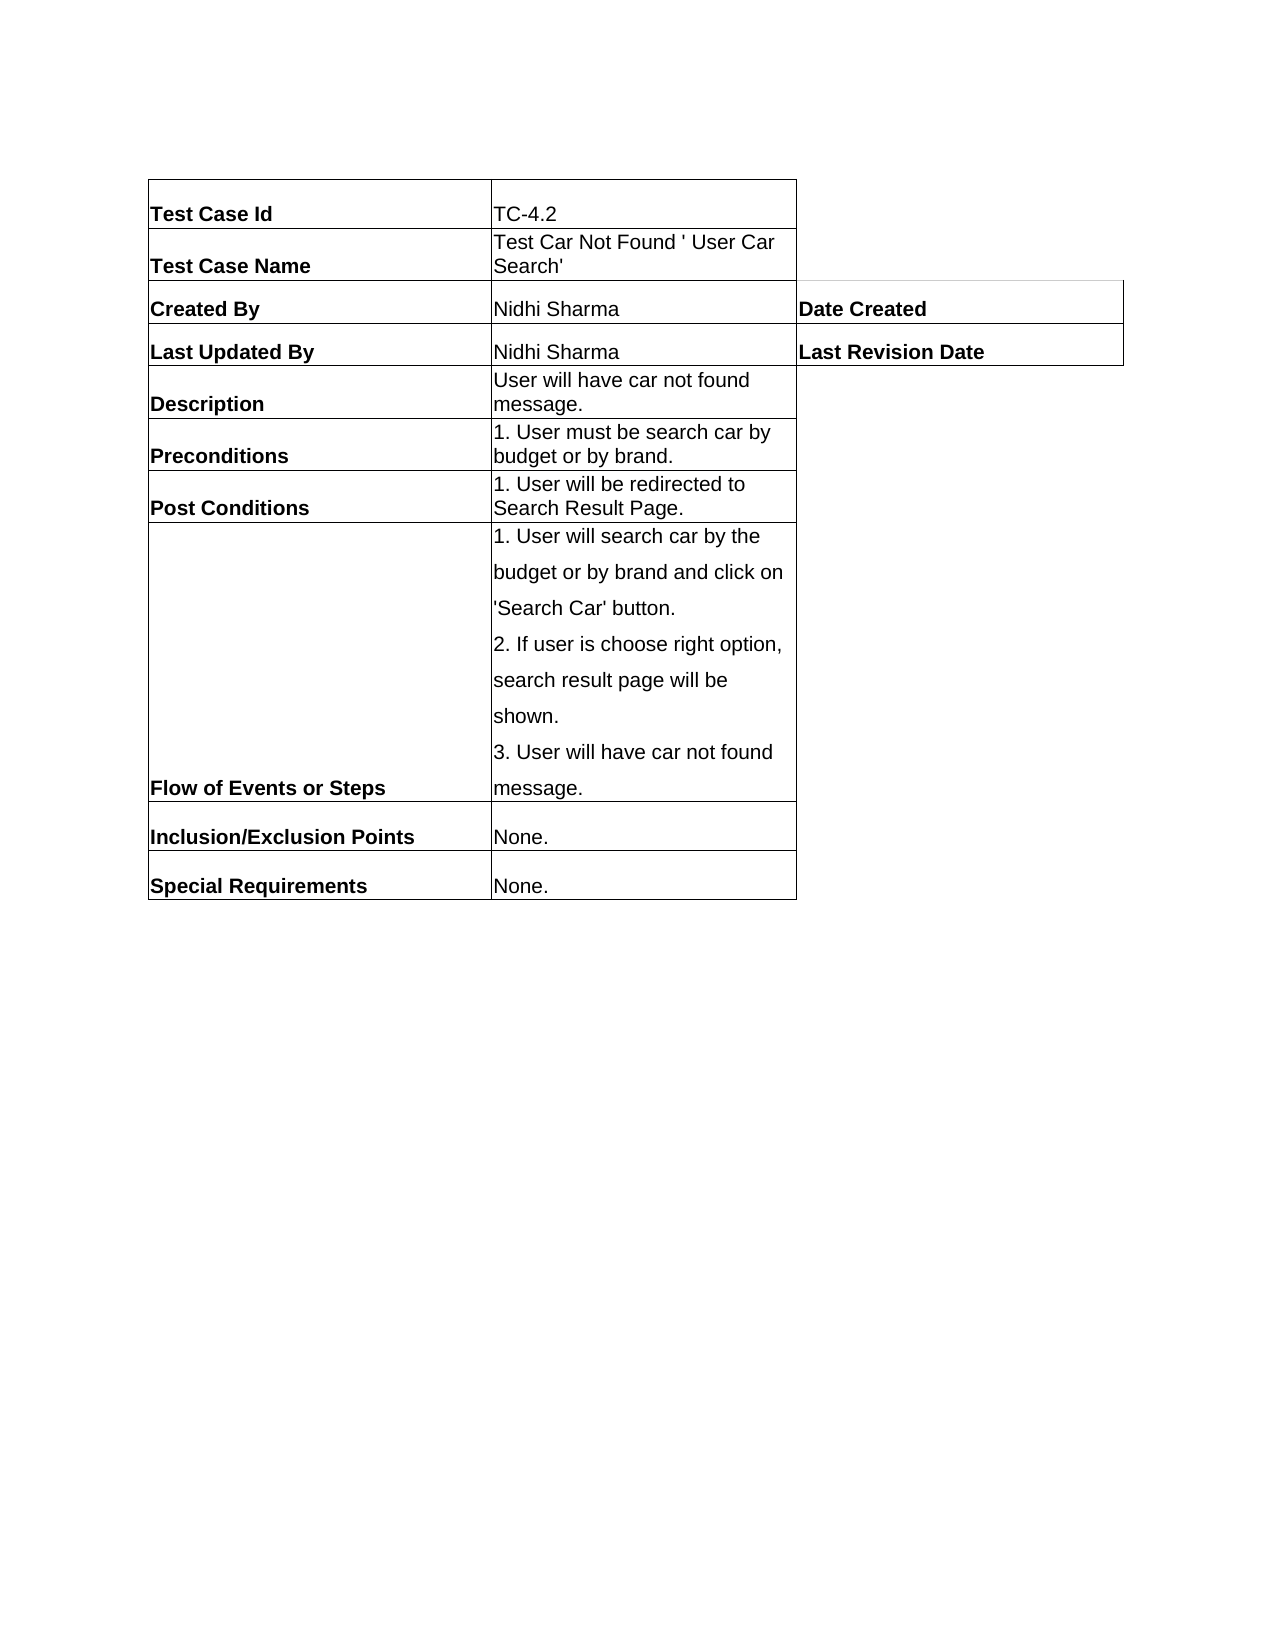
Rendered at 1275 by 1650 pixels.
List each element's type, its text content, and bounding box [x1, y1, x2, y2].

table_cell [797, 366, 1123, 417]
table_cell Created By [149, 281, 491, 322]
table_header TC-4.2 [492, 180, 796, 228]
table_cell Date Created [797, 281, 1123, 322]
table_cell Nidhi Sharma [492, 281, 796, 322]
table_cell [797, 228, 1123, 280]
table_cell 1. User will search car by the budget or by brand and click on 'Search Car' button. 2. If user is choose right option, search result page will be shown. 3. User will have car not found message. [492, 523, 796, 801]
table_cell Nidhi Sharma [492, 324, 796, 365]
table_cell [797, 801, 1123, 850]
table_cell Last Revision Date [797, 324, 1123, 365]
table_cell Inclusion/Exclusion Points [149, 802, 491, 850]
table_cell 1. User must be search car by budget or by brand. [492, 419, 796, 469]
table_cell [797, 522, 1123, 801]
table_cell Description [149, 366, 491, 417]
table_cell Test Case Name [149, 229, 491, 280]
table_cell [797, 418, 1123, 469]
table_cell [797, 850, 1123, 899]
table_cell 1. User will be redirected to Search Result Page. [492, 471, 796, 522]
table_cell Test Car Not Found ' User Car Search' [492, 229, 796, 280]
table_cell Flow of Events or Steps [149, 523, 491, 801]
table_cell Special Requirements [149, 851, 491, 899]
table_cell Last Updated By [149, 324, 491, 365]
table_cell User will have car not found message. [492, 366, 796, 417]
table_cell Preconditions [149, 419, 491, 469]
table_cell Post Conditions [149, 471, 491, 522]
table_cell None. [492, 851, 796, 899]
table_header [797, 179, 1123, 228]
table_cell [797, 470, 1123, 522]
table_header Test Case Id [149, 180, 491, 228]
table_cell None. [492, 802, 796, 850]
